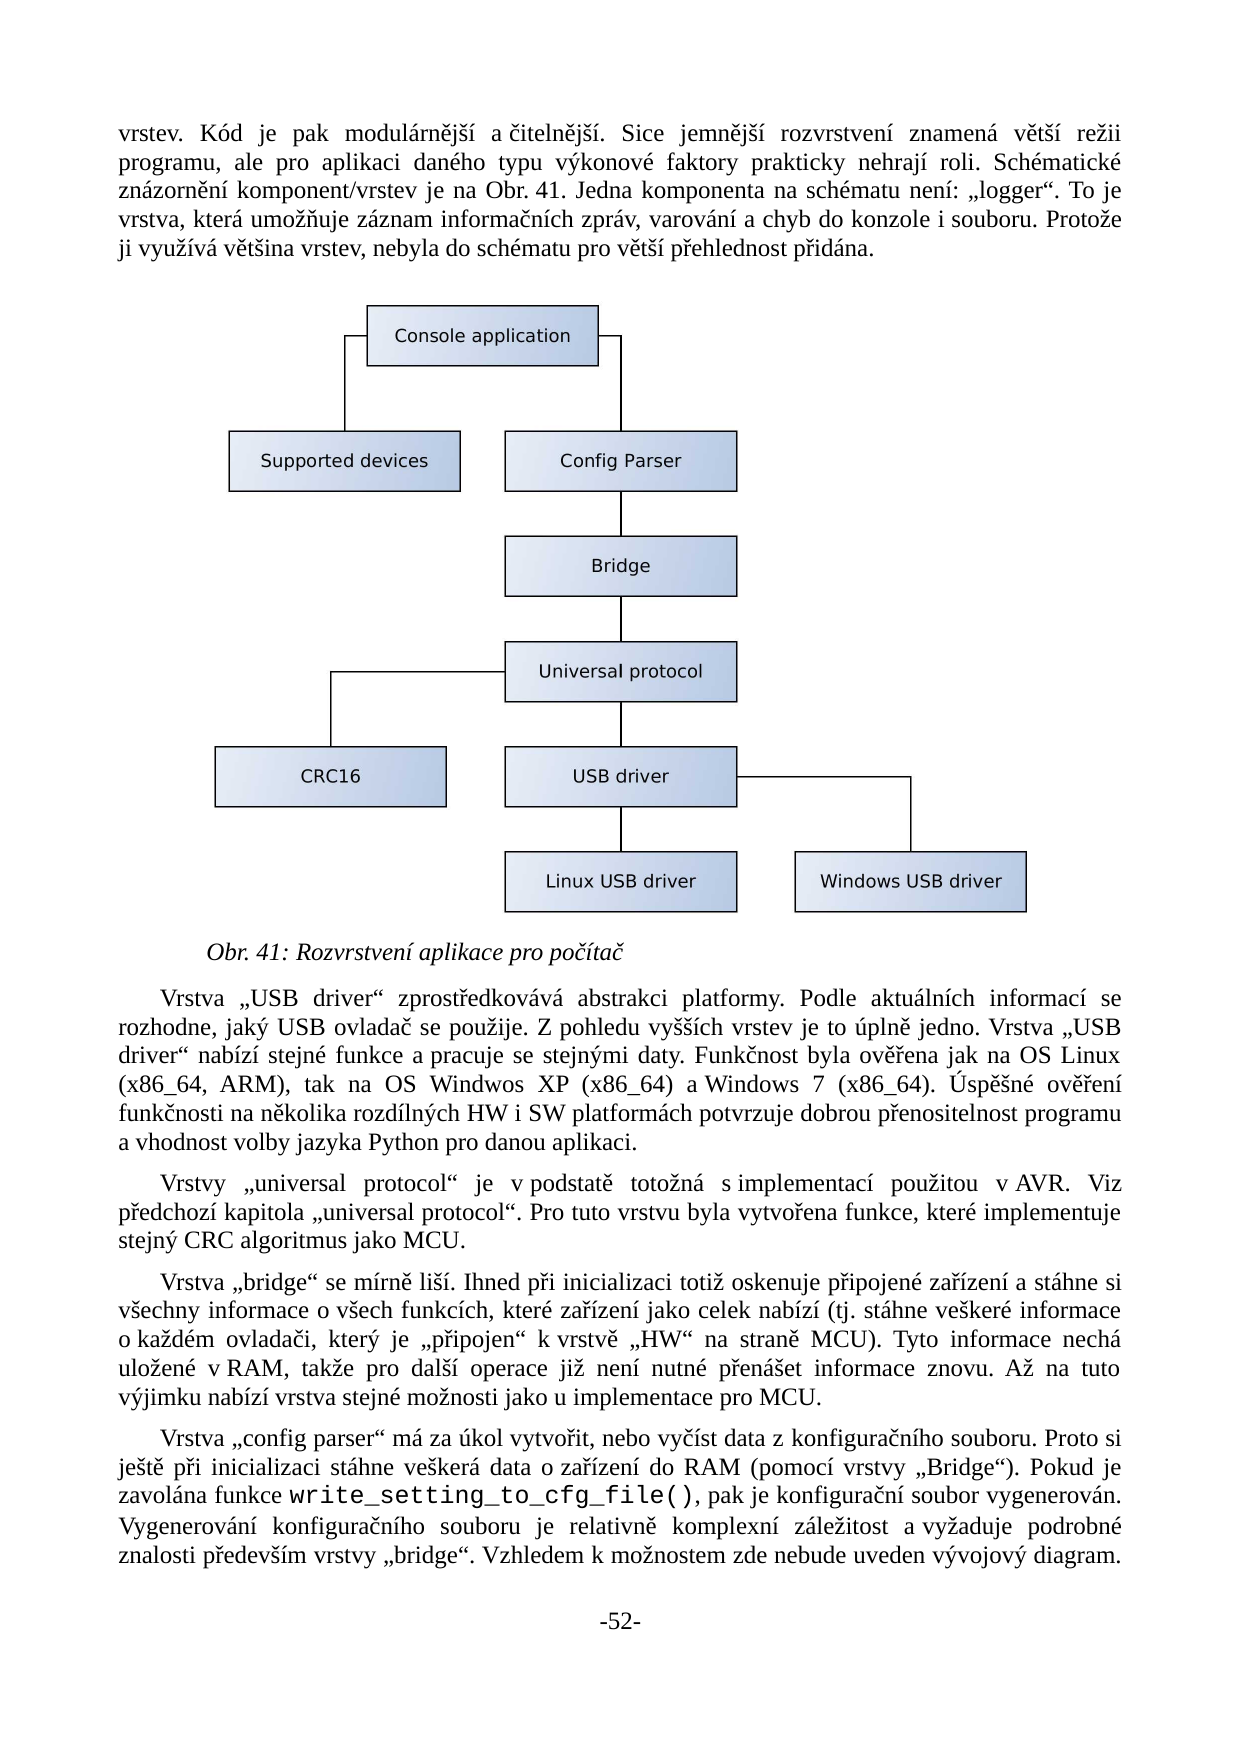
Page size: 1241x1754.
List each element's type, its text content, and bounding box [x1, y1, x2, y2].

text vrstev. Kód je pak modulárnější a čitelnější. Sice jemnější rozvrstvení znamená větší režii programu, ale pro aplikaci daného typu výkonové faktory prakticky nehrají roli. Schématické znázornění komponent/vrstev je na Obr. 41. Jedna komponenta na schématu není: „logger“. To je vrstva, která umožňuje záznam informačních zpráv, varování a chyb do konzole i souboru. Protože ji využívá většina vrstev, nebyla do schématu pro větší přehlednost přidána. [118, 118, 1122, 262]
picture [206, 297, 1035, 919]
text Vrstva „bridge“ se mírně liší. Ihned při inicializaci totiž oskenuje připojené zařízení a stáhne si všechny informace o všech funkcích, které zařízení jako celek nabízí (tj. stáhne veškeré informace o každém ovladači, který je „připojen“ k vrstvě „HW“ na straně MCU). Tyto informace nechá uložené v RAM, takže pro další operace již není nutné přenášet informace znovu. Až na tuto výjimku nabízí vrstva stejné možnosti jako u implementace pro MCU. [118, 1267, 1122, 1411]
text Vrstva „config parser“ má za úkol vytvořit, nebo vyčíst data z konfiguračního souboru. Proto si ještě při inicializaci stáhne veškerá data o zařízení do RAM (pomocí vrstvy „Bridge“). Pokud je zavolána funkce write_setting_to_cfg_file(), pak je konfigurační soubor vygenerován. Vygenerování konfiguračního souboru je relativně komplexní záležitost a vyžaduje podrobné znalosti především vrstvy „bridge“. Vzhledem k možnostem zde nebude uveden vývojový diagram. [118, 1423, 1122, 1569]
text Vrstvy „universal protocol“ je v podstatě totožná s implementací použitou v AVR. Viz předchozí kapitola „universal protocol“. Pro tuto vrstvu byla vytvořena funkce, které implementuje stejný CRC algoritmus jako MCU. [118, 1168, 1122, 1254]
text Vrstva „USB driver“ zprostředkovává abstrakci platformy. Podle aktuálních informací se rozhodne, jaký USB ovladač se použije. Z pohledu vyšších vrstev je to úplně jedno. Vrstva „USB driver“ nabízí stejné funkce a pracuje se stejnými daty. Funkčnost byla ověřena jak na OS Linux (x86_64, ARM), tak na OS Windwos XP (x86_64) a Windows 7 (x86_64). Úspěšné ověření funkčnosti na několika rozdílných HW i SW platformách potvrzuje dobrou přenositelnost programu a vhodnost volby jazyka Python pro danou aplikaci. [118, 274, 1122, 1156]
text Obr. 41: Rozvrstvení aplikace pro počítač [206, 919, 1034, 965]
